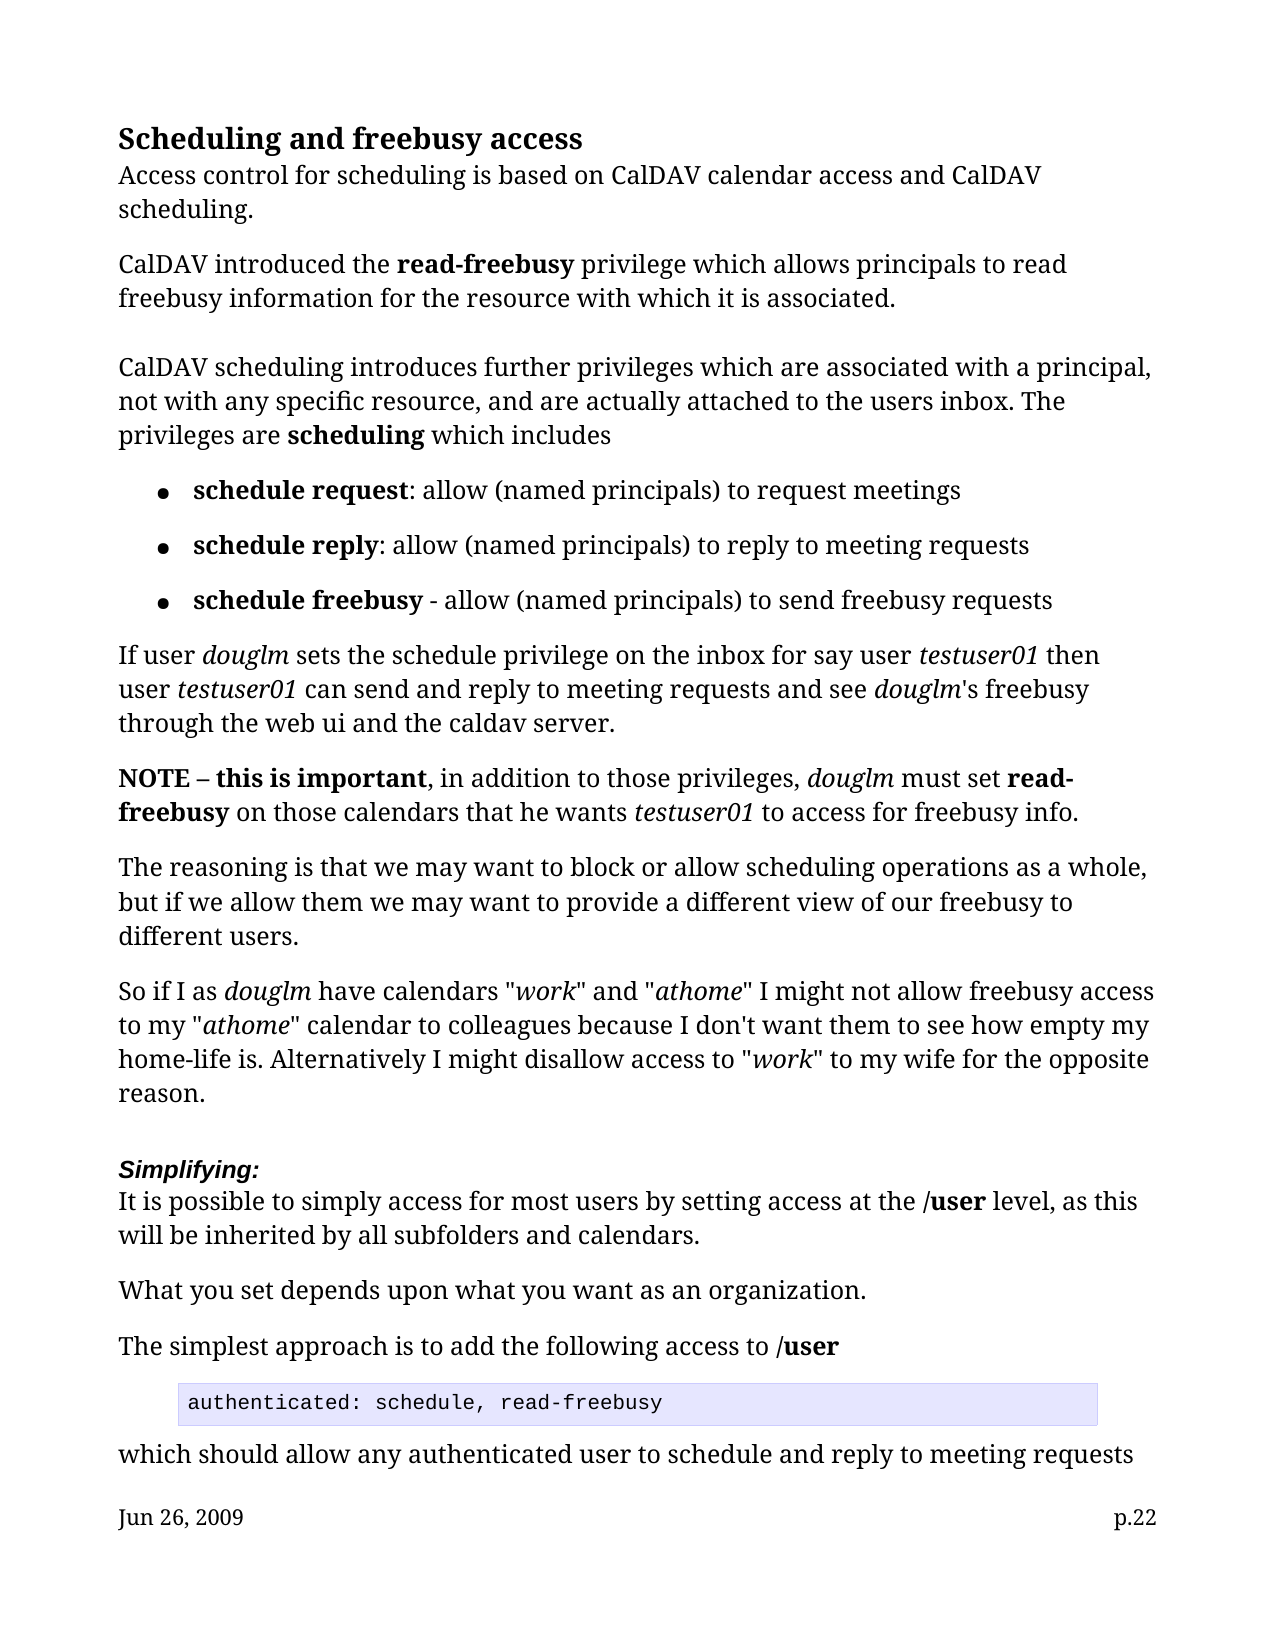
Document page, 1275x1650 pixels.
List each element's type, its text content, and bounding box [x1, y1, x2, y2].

text What you set depends upon what you want as an organization. [118, 1273, 1157, 1307]
list schedule freebusy - allow (named principals) to send freebusy requests [156, 583, 1157, 617]
text It is possible to simply access for most users by setting access at the /user level, as this will be inherited by all subfolders and calendars. [118, 1184, 1157, 1252]
text which should allow any authenticated user to schedule and reply to meeting requests [118, 1437, 1157, 1471]
text authenticated: schedule, read-freebusy [179, 1384, 1097, 1425]
subtitle Simplifying: [118, 1156, 1157, 1184]
text CalDAV introduced the read-freebusy privilege which allows principals to read freebusy information for the resource with which it is associated. CalDAV scheduling introduces further privileges which are associated with a principal, not with any specific resource, and are actually attached to the users inbox. The privileges are scheduling which includes [118, 247, 1157, 451]
list schedule request: allow (named principals) to request meetings [156, 472, 1157, 506]
text The simplest approach is to add the following access to /user [118, 1328, 1157, 1362]
text If user douglm sets the schedule privilege on the inbox for say user testuser01 then user testuser01 can send and reply to meeting requests and see douglm's freebusy through the web ui and the caldav server. [118, 638, 1157, 740]
subtitle Scheduling and freebusy access [118, 118, 1157, 158]
text So if I as douglm have calendars "work" and "athome" I might not allow freebusy access to my "athome" calendar to colleagues because I don't want them to see how empty my home-life is. Alternatively I might disallow access to "work" to my wife for the opposite reason. [118, 973, 1157, 1109]
text Access control for scheduling is based on CalDAV calendar access and CalDAV scheduling. [118, 158, 1157, 226]
text The reasoning is that we may want to block or allow scheduling operations as a whole, but if we allow them we may want to provide a different view of our freebusy to different users. [118, 850, 1157, 952]
text NOTE – this is important, in addition to those privileges, douglm must set read-freebusy on those calendars that he wants testuser01 to access for freebusy info. [118, 761, 1157, 829]
list schedule reply: allow (named principals) to reply to meeting requests [156, 527, 1157, 562]
